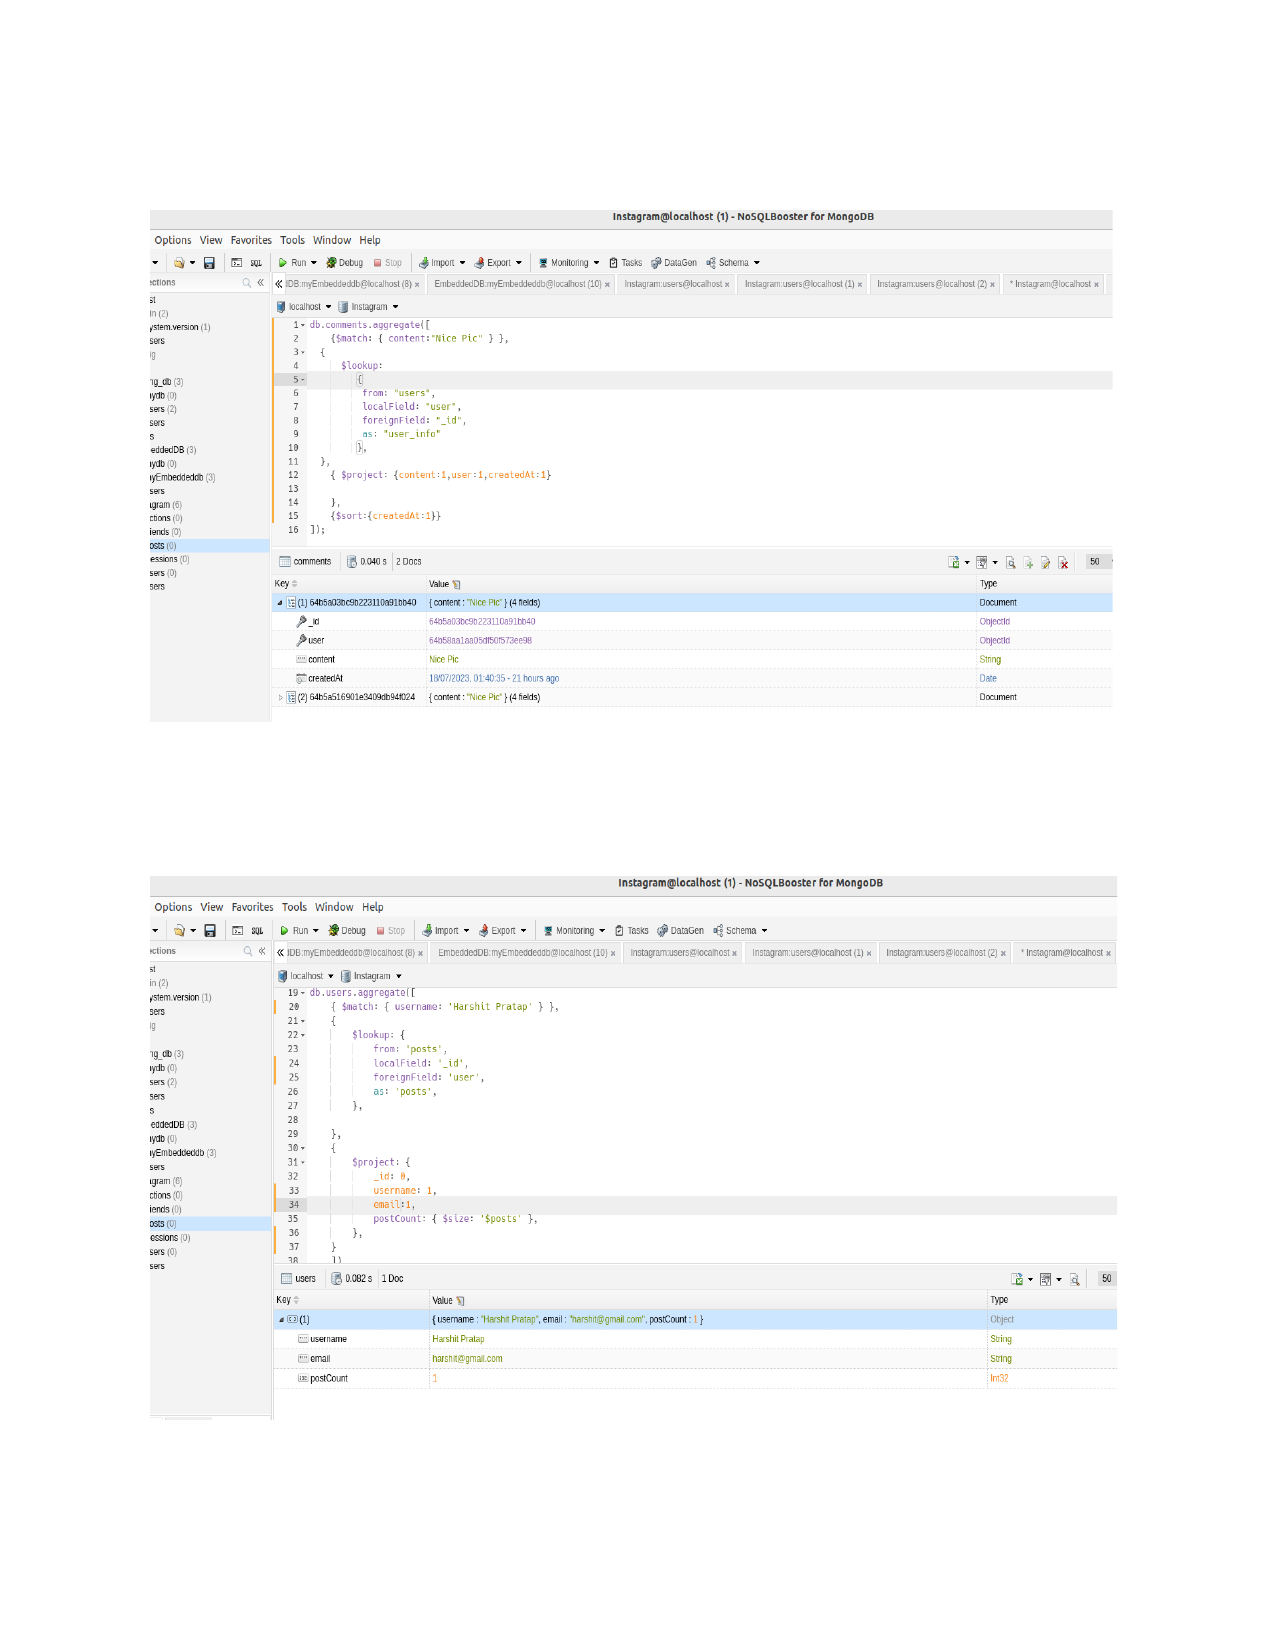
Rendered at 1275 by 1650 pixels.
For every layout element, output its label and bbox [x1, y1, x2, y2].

picture [150, 210, 1113, 722]
picture [150, 876, 1118, 1420]
